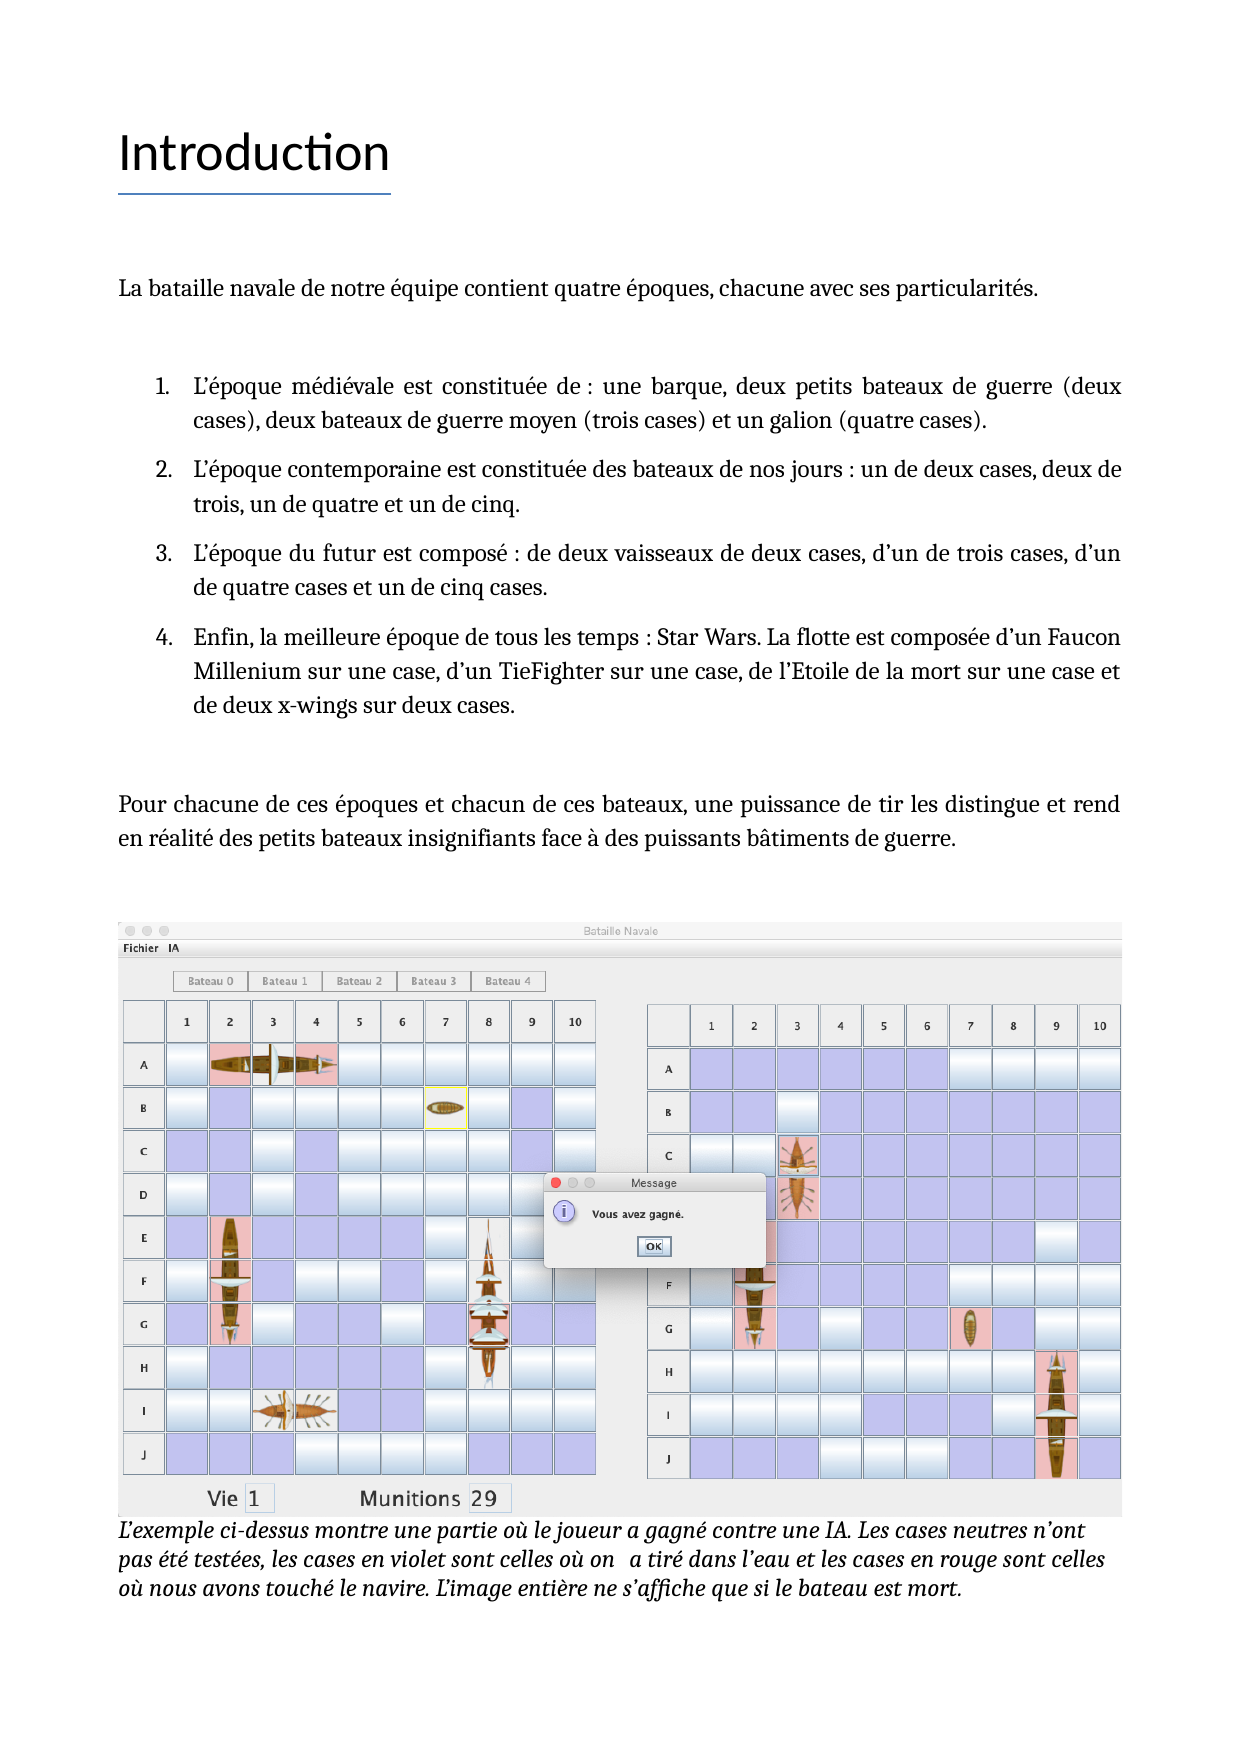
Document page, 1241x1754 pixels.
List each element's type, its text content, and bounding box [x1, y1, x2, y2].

list L’époque médiévale est constituée de : une barque, deux petits bateaux de guerre (deux cases), deux bateaux de guerre moyen (trois cases) et un galion (quatre cases). [156, 372, 1122, 435]
text Pour chacune de ces époques et chacun de ces bateaux, une puissance de tir les distingue et rend en réalité des petits bateaux insignifiants face à des puissants bâtiments de guerre. [118, 789, 1122, 853]
list Enfin, la meilleure époque de tous les temps : Star Wars. La flotte est composée d’un Faucon Millenium sur une case, d’un TieFighter sur une case, de l’Etoile de la mort sur une case et de deux x-wings sur deux cases. [156, 622, 1122, 720]
text La bataille navale de notre équipe contient quatre époques, chacune avec ses particularités. [118, 274, 1122, 302]
list L’époque du futur est composé : de deux vaisseaux de deux cases, d’un de trois cases, d’un de quatre cases et un de cinq cases. [156, 539, 1122, 602]
list L’époque contemporaine est constituée des bateaux de nos jours : un de deux cases, deux de trois, un de quatre et un de cinq. [156, 455, 1122, 518]
text L’exemple ci-dessus montre une partie où le joueur a gagné contre une IA. Les cases neutres n’ont pas été testées, les cases en violet sont celles où on a tiré dans l’eau et les cases en rouge sont celles où nous avons touché le navire. L’image entière ne s’affiche que si le bateau est mort. [118, 1517, 1122, 1602]
text Introduction [118, 118, 1122, 195]
picture [118, 922, 1123, 1517]
